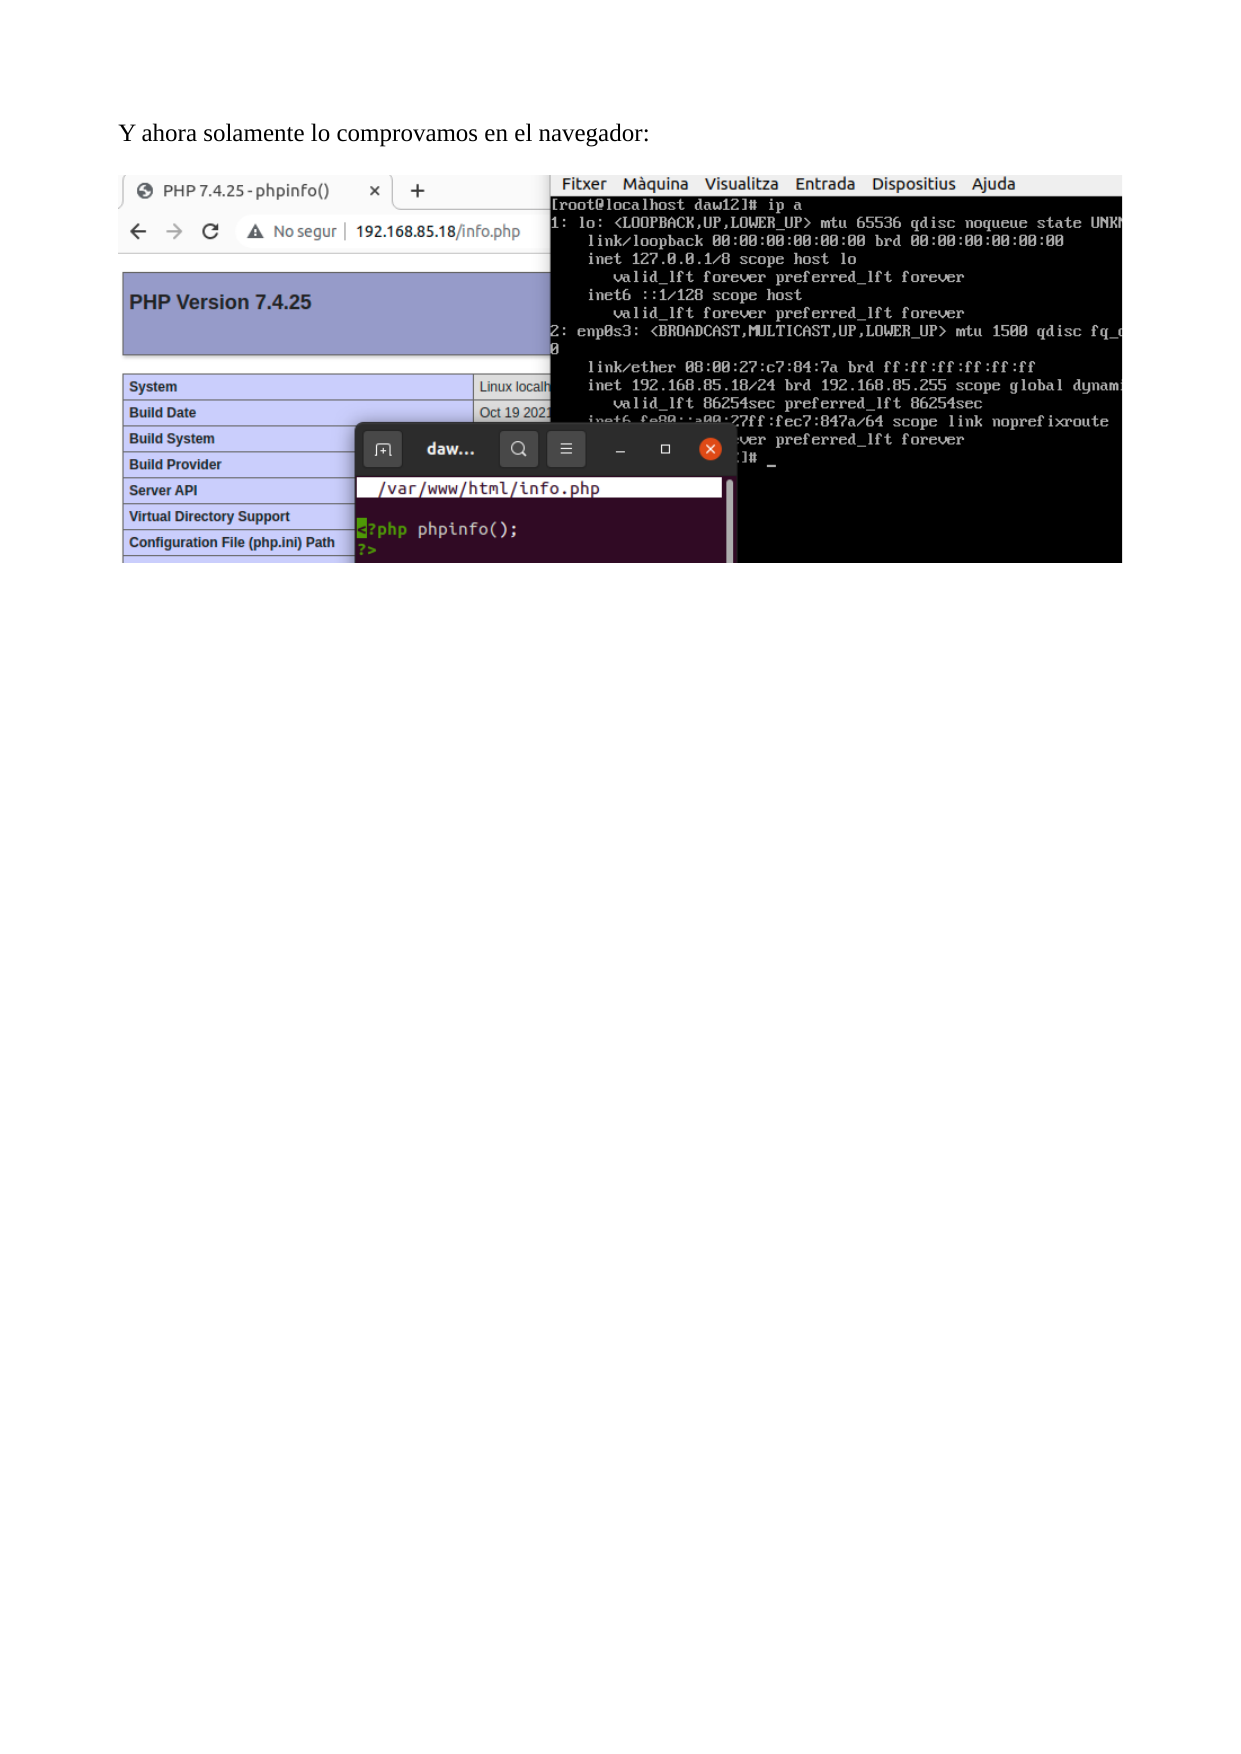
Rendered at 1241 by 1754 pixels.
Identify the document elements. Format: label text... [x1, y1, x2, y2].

text Y ahora solamente lo comprovamos en el navegador: [118, 118, 1122, 147]
picture [118, 175, 1123, 563]
